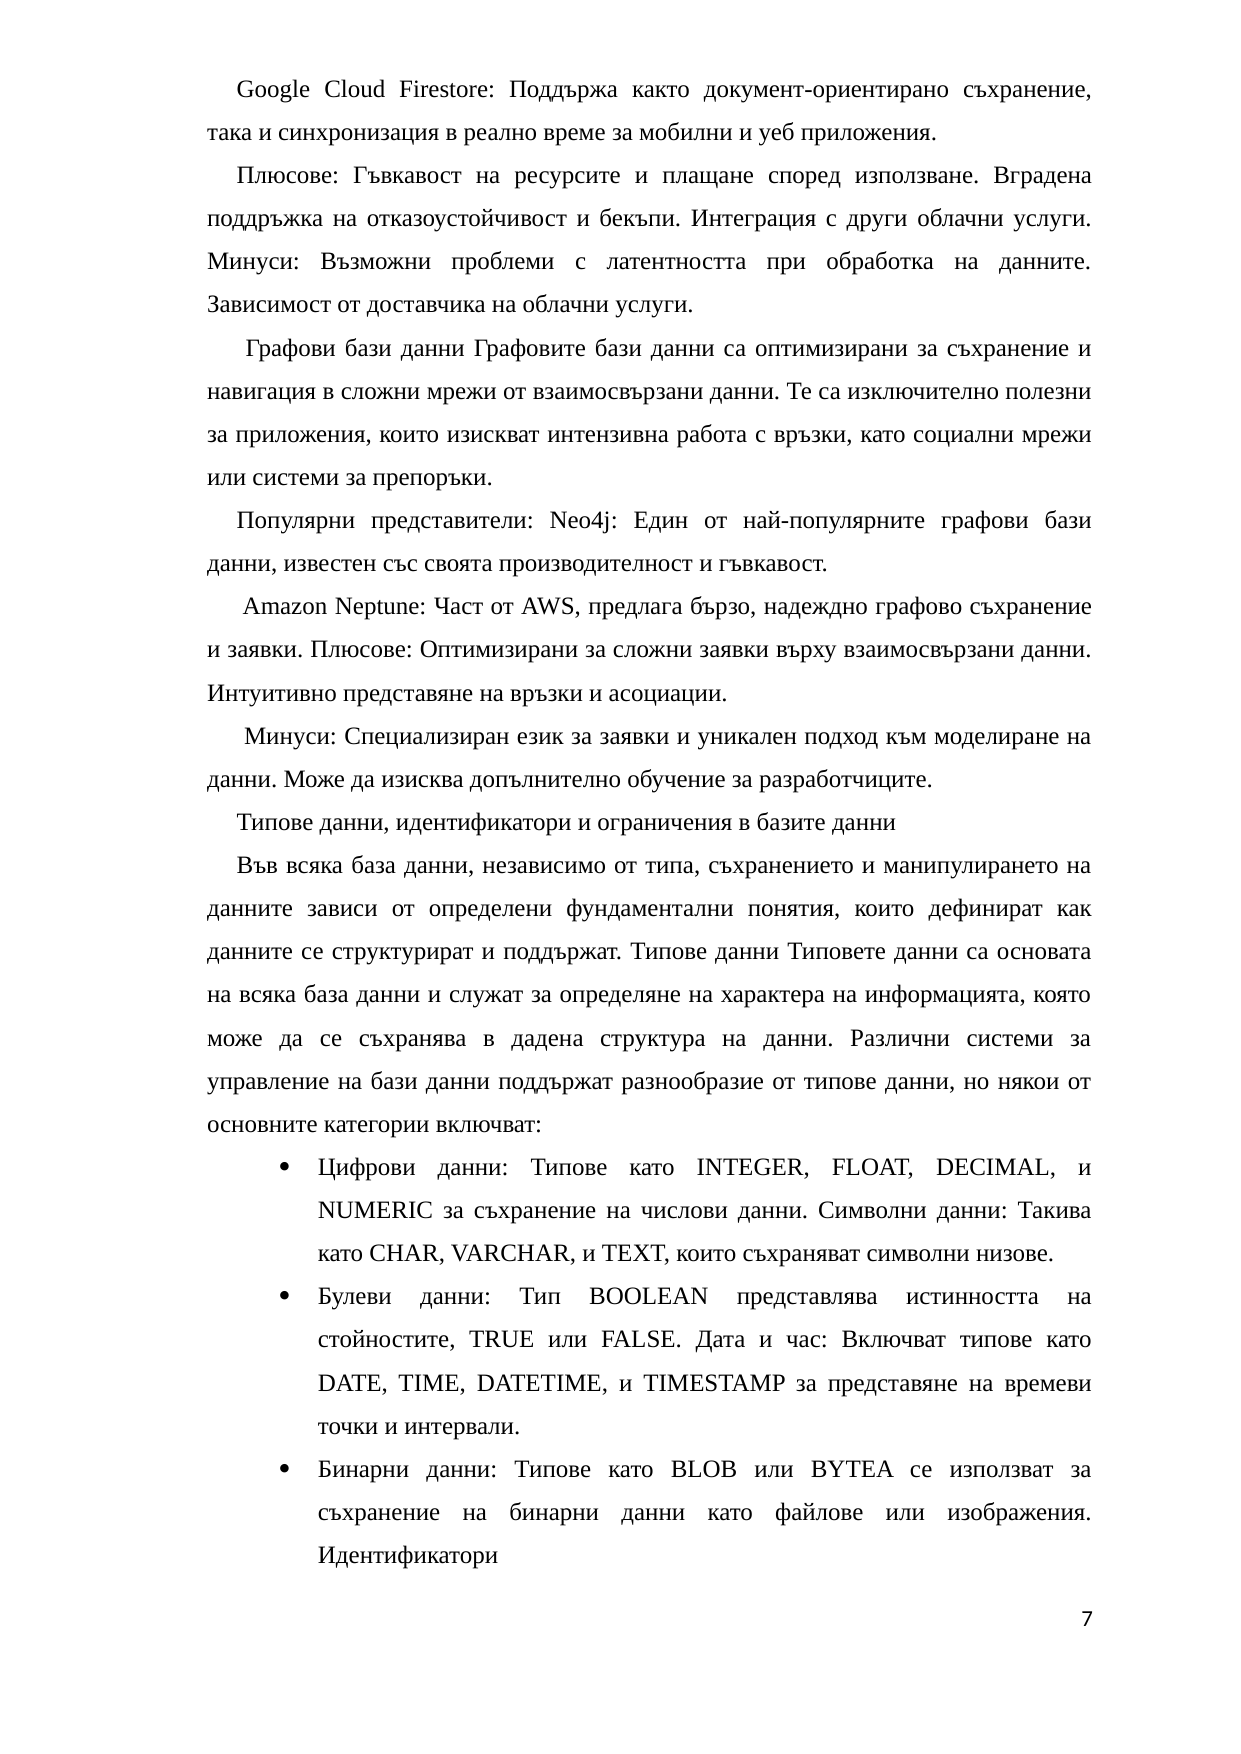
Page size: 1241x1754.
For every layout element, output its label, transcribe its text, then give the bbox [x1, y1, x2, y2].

list Цифрови данни: Типове като INTEGER, FLOAT, DECIMAL, и NUMERIC за съхранение на числови данни. Символни данни: Такива като CHAR, VARCHAR, и TEXT, които съхраняват символни низове. [280, 1152, 1092, 1267]
text Типове данни, идентификатори и ограничения в базите данни [207, 807, 1092, 836]
text Минуси: Специализиран език за заявки и уникален подход към моделиране на данни. Може да изисква допълнително обучение за разработчиците. [207, 721, 1092, 793]
text Google Cloud Firestore: Поддържа както документ-ориентирано съхранение, така и синхронизация в реално време за мобилни и уеб приложения. [207, 74, 1092, 146]
list Булеви данни: Тип BOOLEAN представлява истинността на стойностите, TRUE или FALSE. Дата и час: Включват типове като DATE, TIME, DATETIME, и TIMESTAMP за представяне на времеви точки и интервали. [280, 1281, 1092, 1439]
text Amazon Neptune: Част от AWS, предлага бързо, надеждно графово съхранение и заявки. Плюсове: Оптимизирани за сложни заявки върху взаимосвързани данни. Интуитивно представяне на връзки и асоциации. [207, 591, 1092, 706]
text Плюсове: Гъвкавост на ресурсите и плащане според използване. Вградена поддръжка на отказоустойчивост и бекъпи. Интеграция с други облачни услуги. Минуси: Възможни проблеми с латентността при обработка на данните. Зависимост от доставчика на облачни услуги. [207, 160, 1092, 318]
list Бинарни данни: Типове като BLOB или BYTEA се използват за съхранение на бинарни данни като файлове или изображения. Идентификатори [280, 1454, 1092, 1569]
text Популярни представители: Neo4j: Един от най-популярните графови бази данни, известен със своята производителност и гъвкавост. [207, 505, 1092, 577]
text Графови бази данни Графовите бази данни са оптимизирани за съхранение и навигация в сложни мрежи от взаимосвързани данни. Те са изключително полезни за приложения, които изискват интензивна работа с връзки, като социални мрежи или системи за препоръки. [207, 333, 1092, 491]
text Във всяка база данни, независимо от типа, съхранението и манипулирането на данните зависи от определени фундаментални понятия, които дефинират как данните се структурират и поддържат. Типове данни Типовете данни са основата на всяка база данни и служат за определяне на характера на информацията, която може да се съхранява в дадена структура на данни. Различни системи за управление на бази данни поддържат разнообразие от типове данни, но някои от основните категории включват: [207, 850, 1092, 1138]
